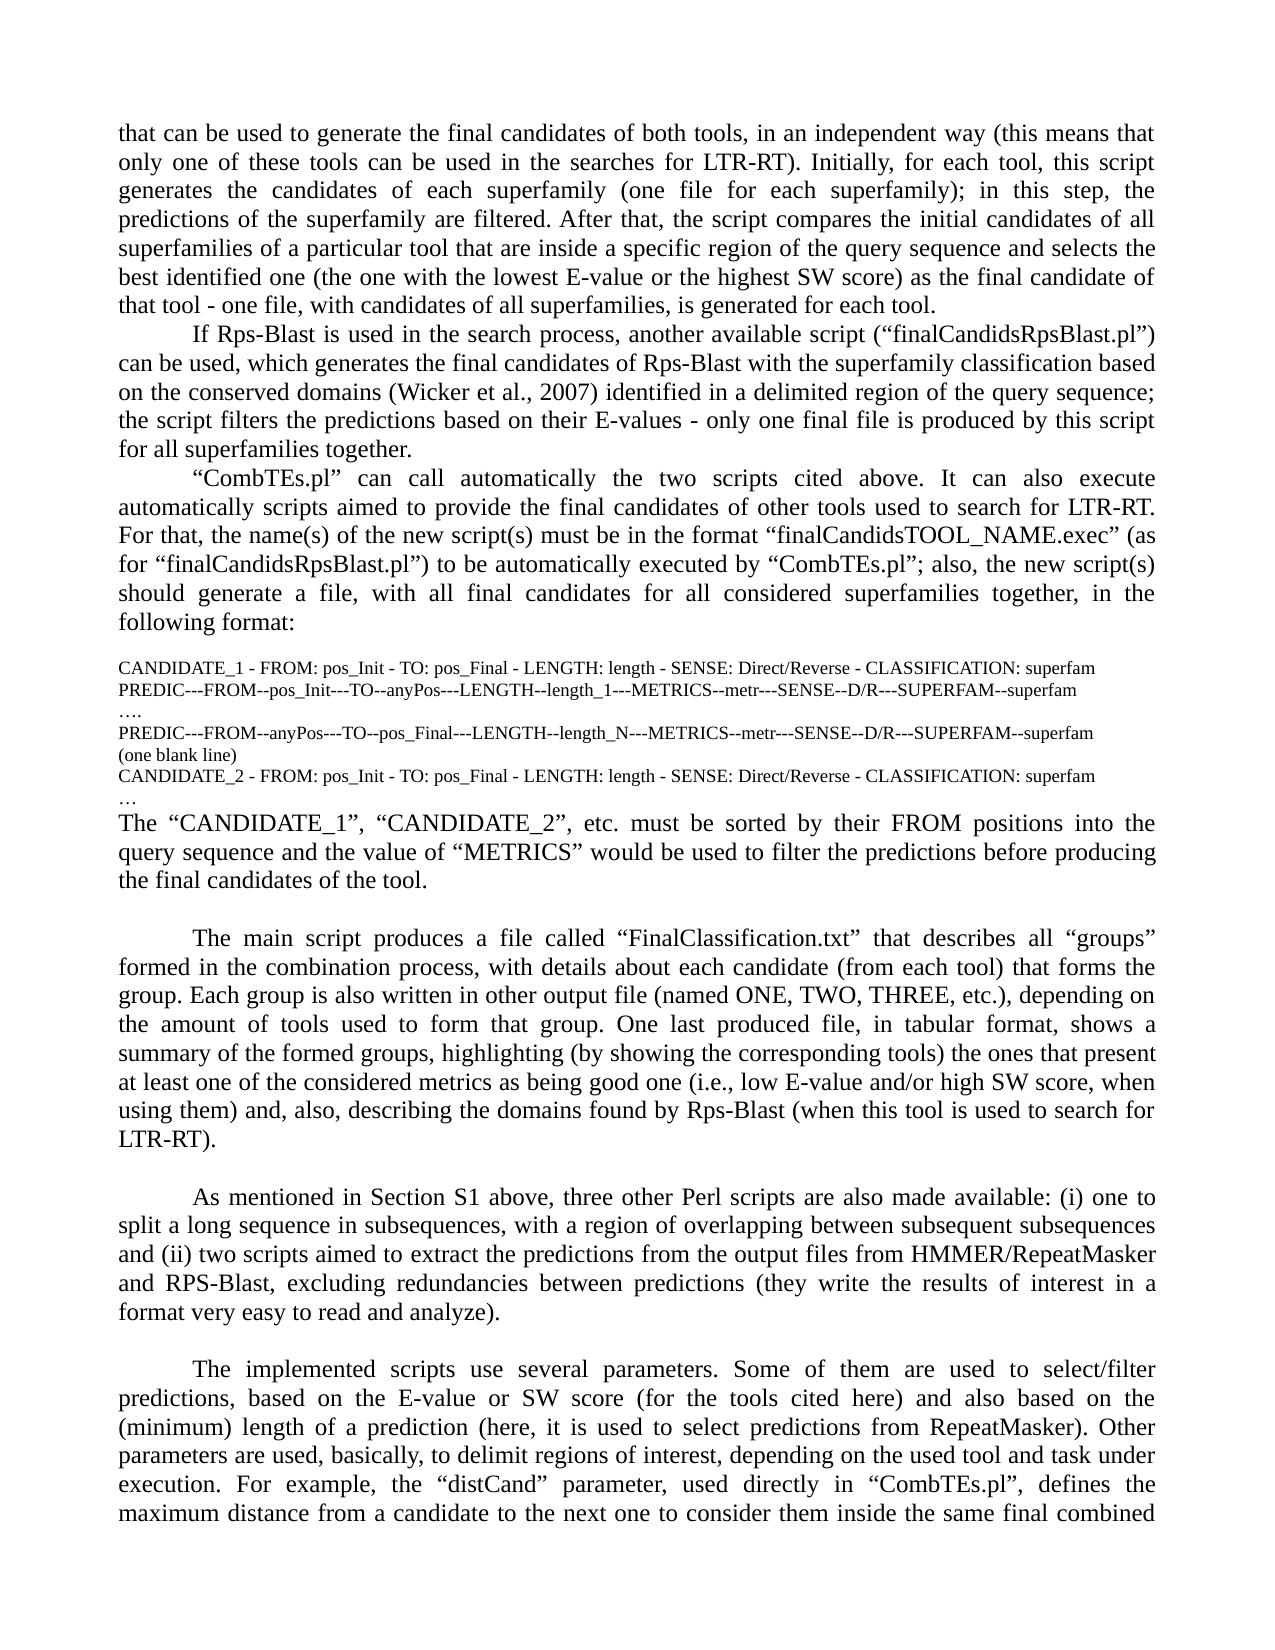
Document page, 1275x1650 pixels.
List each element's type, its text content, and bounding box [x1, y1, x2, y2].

text The implemented scripts use several parameters. Some of them are used to select/filter predictions, based on the E-value or SW score (for the tools cited here) and also based on the (minimum) length of a prediction (here, it is used to select predictions from RepeatMasker). Other parameters are used, basically, to delimit regions of interest, depending on the used tool and task under execution. For example, the “distCand” parameter, used directly in “CombTEs.pl”, defines the maximum distance from a candidate to the next one to consider them inside the same final combined [118, 1354, 1157, 1527]
text “CombTEs.pl” can call automatically the two scripts cited above. It can also execute automatically scripts aimed to provide the final candidates of other tools used to search for LTR-RT. For that, the name(s) of the new script(s) must be in the format “finalCandidsTOOL_NAME.exec” (as for “finalCandidsRpsBlast.pl”) to be automatically executed by “CombTEs.pl”; also, the new script(s) should generate a file, with all final candidates for all considered superfamilies together, in the following format: [118, 463, 1157, 636]
text CANDIDATE_2 - FROM: pos_Init - TO: pos_Final - LENGTH: length - SENSE: Direct/Reverse - CLASSIFICATION: superfam [118, 765, 1157, 787]
text PREDIC---FROM--pos_Init---TO--anyPos---LENGTH--length_1---METRICS--metr---SENSE--D/R---SUPERFAM--superfam [118, 679, 1157, 700]
text …. [118, 700, 1157, 722]
text CANDIDATE_1 - FROM: pos_Init - TO: pos_Final - LENGTH: length - SENSE: Direct/Reverse - CLASSIFICATION: superfam [118, 657, 1157, 679]
text … [118, 787, 1157, 808]
text As mentioned in Section S1 above, three other Perl scripts are also made available: (i) one to split a long sequence in subsequences, with a region of overlapping between subsequent subsequences and (ii) two scripts aimed to extract the predictions from the output files from HMMER/RepeatMasker and RPS-Blast, excluding redundancies between predictions (they write the results of interest in a format very easy to read and analyze). [118, 1182, 1157, 1326]
text that can be used to generate the final candidates of both tools, in an independent way (this means that only one of these tools can be used in the searches for LTR-RT). Initially, for each tool, this script generates the candidates of each superfamily (one file for each superfamily); in this step, the predictions of the superfamily are filtered. After that, the script compares the initial candidates of all superfamilies of a particular tool that are inside a specific region of the query sequence and selects the best identified one (the one with the lowest E-value or the highest SW score) as the final candidate of that tool - one file, with candidates of all superfamilies, is generated for each tool. [118, 118, 1157, 319]
text The “CANDIDATE_1”, “CANDIDATE_2”, etc. must be sorted by their FROM positions into the query sequence and the value of “METRICS” would be used to filter the predictions before producing the final candidates of the tool. [118, 808, 1157, 894]
text (one blank line) [118, 743, 1157, 765]
text If Rps-Blast is used in the search process, another available script (“finalCandidsRpsBlast.pl”) can be used, which generates the final candidates of Rps-Blast with the superfamily classification based on the conserved domains (Wicker et al., 2007) identified in a delimited region of the query sequence; the script filters the predictions based on their E-values - only one final file is produced by this script for all superfamilies together. [118, 319, 1157, 463]
text The main script produces a file called “FinalClassification.txt” that describes all “groups” formed in the combination process, with details about each candidate (from each tool) that forms the group. Each group is also written in other output file (named ONE, TWO, THREE, etc.), depending on the amount of tools used to form that group. One last produced file, in tabular format, shows a summary of the formed groups, highlighting (by showing the corresponding tools) the ones that present at least one of the considered metrics as being good one (i.e., low E-value and/or high SW score, when using them) and, also, describing the domains found by Rps-Blast (when this tool is used to search for LTR-RT). [118, 923, 1157, 1153]
text PREDIC---FROM--anyPos---TO--pos_Final---LENGTH--length_N---METRICS--metr---SENSE--D/R---SUPERFAM--superfam [118, 722, 1157, 743]
